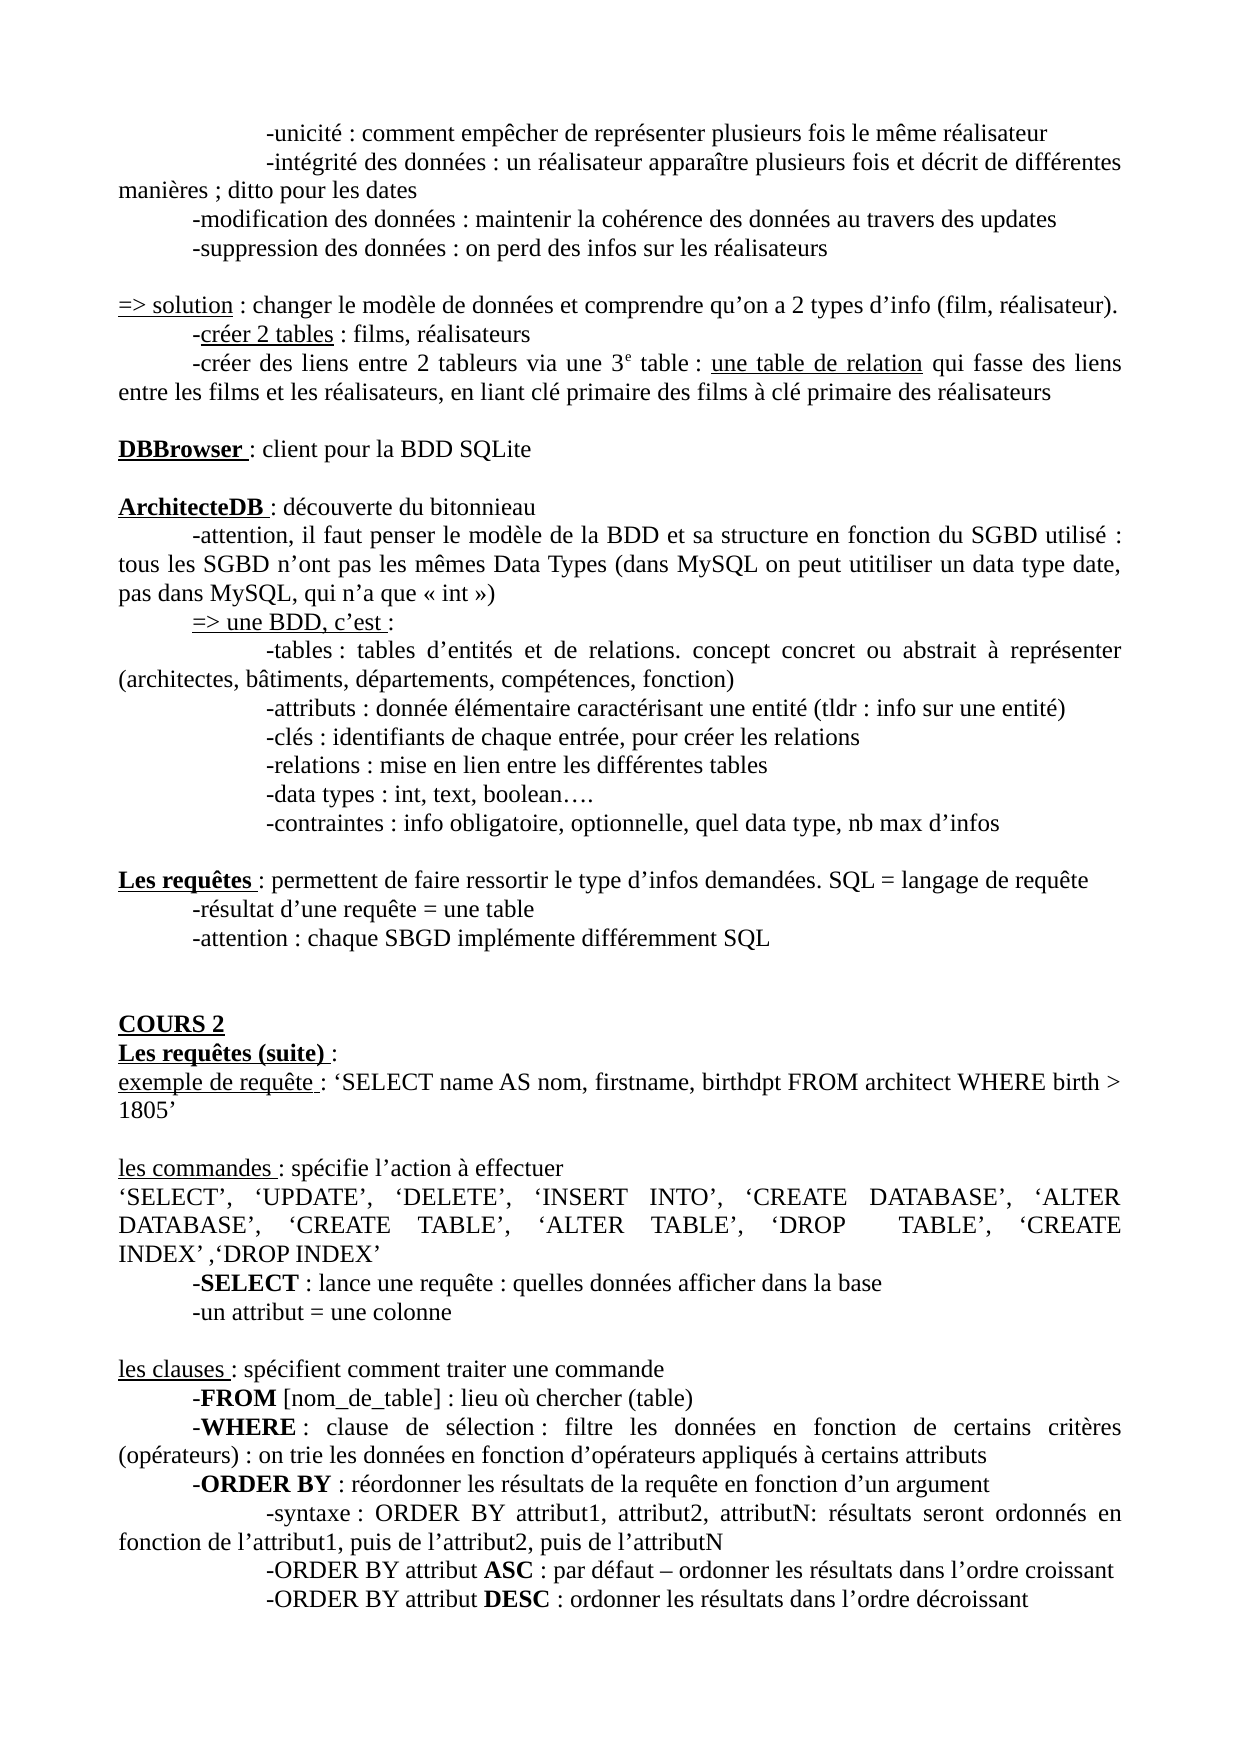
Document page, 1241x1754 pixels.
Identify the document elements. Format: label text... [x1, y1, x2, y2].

text -tables : tables d’entités et de relations. concept concret ou abstrait à représenter (architectes, bâtiments, départements, compétences, fonction) [118, 636, 1122, 693]
text -attention : chaque SBGD implémente différemment SQL [118, 923, 1122, 952]
text Les requêtes (suite) : [118, 1038, 1122, 1067]
text exemple de requête : ‘SELECT name AS nom, firstname, birthdpt FROM architect WHERE birth > 1805’ [118, 1067, 1122, 1124]
text COURS 2 [118, 1009, 1122, 1038]
text -contraintes : info obligatoire, optionnelle, quel data type, nb max d’infos [118, 808, 1122, 837]
text -unicité : comment empêcher de représenter plusieurs fois le même réalisateur [118, 118, 1122, 147]
text => solution : changer le modèle de données et comprendre qu’on a 2 types d’info (film, réalisateur). [118, 291, 1122, 319]
text -relations : mise en lien entre les différentes tables [118, 751, 1122, 779]
text -clés : identifiants de chaque entrée, pour créer les relations [118, 722, 1122, 751]
text -ORDER BY attribut ASC : par défaut – ordonner les résultats dans l’ordre croissant [118, 1556, 1122, 1584]
text Les requêtes : permettent de faire ressortir le type d’infos demandées. SQL = langage de requête [118, 866, 1122, 894]
text -SELECT : lance une requête : quelles données afficher dans la base [118, 1268, 1122, 1297]
text -intégrité des données : un réalisateur apparaître plusieurs fois et décrit de différentes manières ; ditto pour les dates [118, 147, 1122, 204]
text => une BDD, c’est : [118, 607, 1122, 636]
text -data types : int, text, boolean…. [118, 779, 1122, 808]
text -créer 2 tables : films, réalisateurs [118, 319, 1122, 348]
text ‘SELECT’, ‘UPDATE’, ‘DELETE’, ‘INSERT INTO’, ‘CREATE DATABASE’, ‘ALTER DATABASE’, ‘CREATE TABLE’, ‘ALTER TABLE’, ‘DROP TABLE’, ‘CREATE INDEX’ ,‘DROP INDEX’ [118, 1182, 1122, 1268]
text -ORDER BY : réordonner les résultats de la requête en fonction d’un argument [118, 1469, 1122, 1498]
text -attributs : donnée élémentaire caractérisant une entité (tldr : info sur une entité) [118, 693, 1122, 722]
text les clauses : spécifient comment traiter une commande [118, 1354, 1122, 1383]
text -suppression des données : on perd des infos sur les réalisateurs [118, 233, 1122, 262]
text -résultat d’une requête = une table [118, 894, 1122, 923]
text -FROM [nom_de_table] : lieu où chercher (table) [118, 1383, 1122, 1412]
text -WHERE : clause de sélection : filtre les données en fonction de certains critères (opérateurs) : on trie les données en fonction d’opérateurs appliqués à certains attributs [118, 1412, 1122, 1469]
text ArchitecteDB : découverte du bitonnieau [118, 492, 1122, 521]
text les commandes : spécifie l’action à effectuer [118, 1153, 1122, 1182]
text -syntaxe : ORDER BY attribut1, attribut2, attributN: résultats seront ordonnés en fonction de l’attribut1, puis de l’attribut2, puis de l’attributN [118, 1498, 1122, 1556]
text -un attribut = une colonne [118, 1297, 1122, 1326]
text -attention, il faut penser le modèle de la BDD et sa structure en fonction du SGBD utilisé : tous les SGBD n’ont pas les mêmes Data Types (dans MySQL on peut utitiliser un data type date, pas dans MySQL, qui n’a que « int ») [118, 521, 1122, 607]
text -modification des données : maintenir la cohérence des données au travers des updates [118, 204, 1122, 233]
text -ORDER BY attribut DESC : ordonner les résultats dans l’ordre décroissant [118, 1584, 1122, 1613]
text DBBrowser : client pour la BDD SQLite [118, 434, 1122, 463]
text -créer des liens entre 2 tableurs via une 3e table : une table de relation qui fasse des liens entre les films et les réalisateurs, en liant clé primaire des films à clé primaire des réalisateurs [118, 348, 1122, 406]
